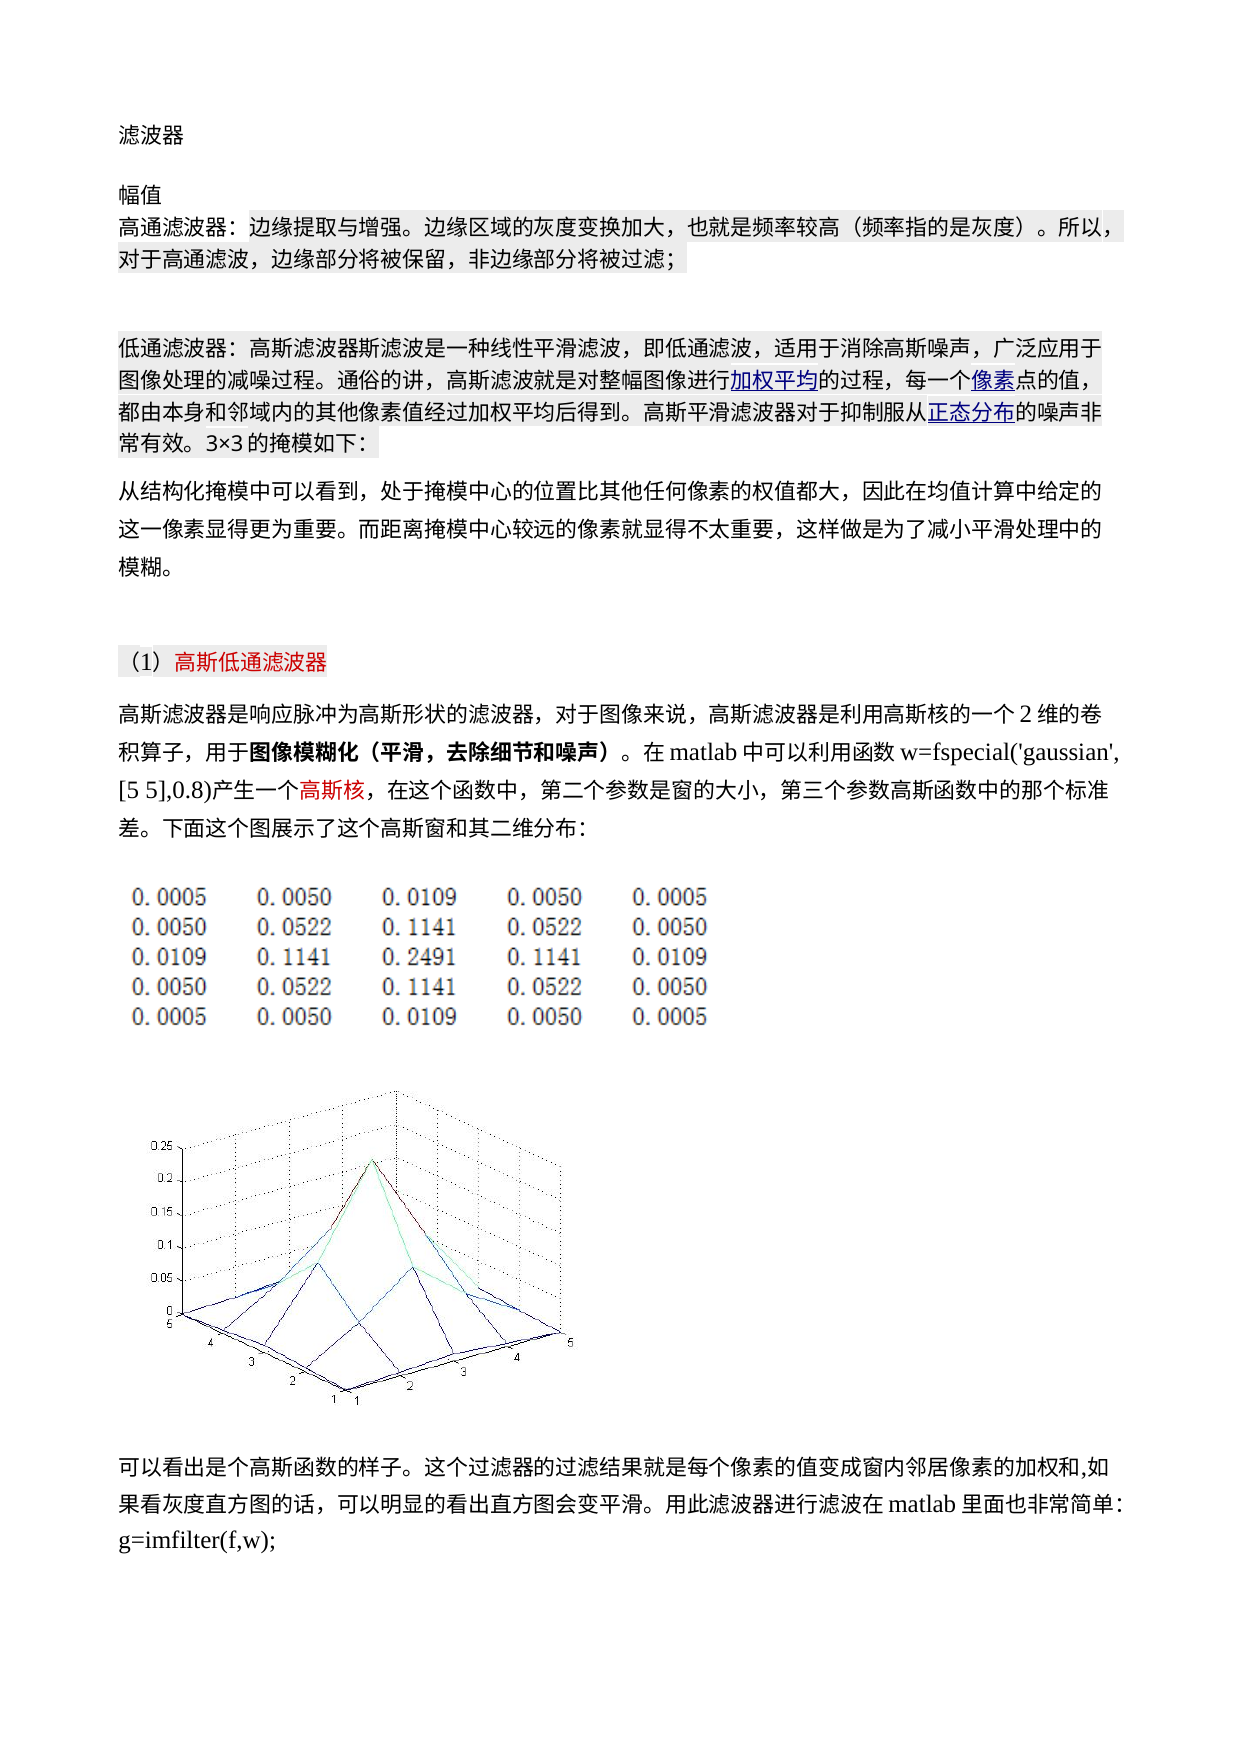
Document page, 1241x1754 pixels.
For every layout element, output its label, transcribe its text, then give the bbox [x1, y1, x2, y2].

text （1）高斯低通滤波器 [118, 645, 1122, 677]
text 高通滤波器：边缘提取与增强。边缘区域的灰度变换加大，也就是频率较高（频率指的是灰度）。所以，对于高通滤波，边缘部分将被保留，非边缘部分将被过滤； [118, 210, 1122, 273]
text 幅值 [118, 178, 1122, 210]
text 低通滤波器：高斯滤波器斯滤波是一种线性平滑滤波，即低通滤波，适用于消除高斯噪声，广泛应用于图像处理的减噪过程。通俗的讲，高斯滤波就是对整幅图像进行加权平均的过程，每一个像素点的值，都由本身和邻域内的其他像素值经过加权平均后得到。高斯平滑滤波器对于抑制服从正态分布的噪声非常有效。3×3的掩模如下： [118, 331, 1122, 458]
text 高斯滤波器是响应脉冲为高斯形状的滤波器，对于图像来说，高斯滤波器是利用高斯核的一个2维的卷积算子，用于图像模糊化（平滑，去除细节和噪声）。在matlab中可以利用函数w=fspecial('gaussian',[5 5],0.8)产生一个高斯核，在这个函数中，第二个参数是窗的大小，第三个参数高斯函数中的那个标准差。下面这个图展示了这个高斯窗和其二维分布： [118, 697, 1122, 843]
picture [118, 1063, 606, 1430]
text 可以看出是个高斯函数的样子。这个过滤器的过滤结果就是每个像素的值变成窗内邻居像素的加权和,如果看灰度直方图的话，可以明显的看出直方图会变平滑。用此滤波器进行滤波在matlab里面也非常简单：g=imfilter(f,w); [118, 1449, 1122, 1554]
text 滤波器 [118, 118, 1122, 150]
picture [118, 863, 750, 1044]
text 从结构化掩模中可以看到，处于掩模中心的位置比其他任何像素的权值都大，因此在均值计算中给定的这一像素显得更为重要。而距离掩模中心较远的像素就显得不太重要，这样做是为了减小平滑处理中的模糊。 [118, 474, 1122, 581]
